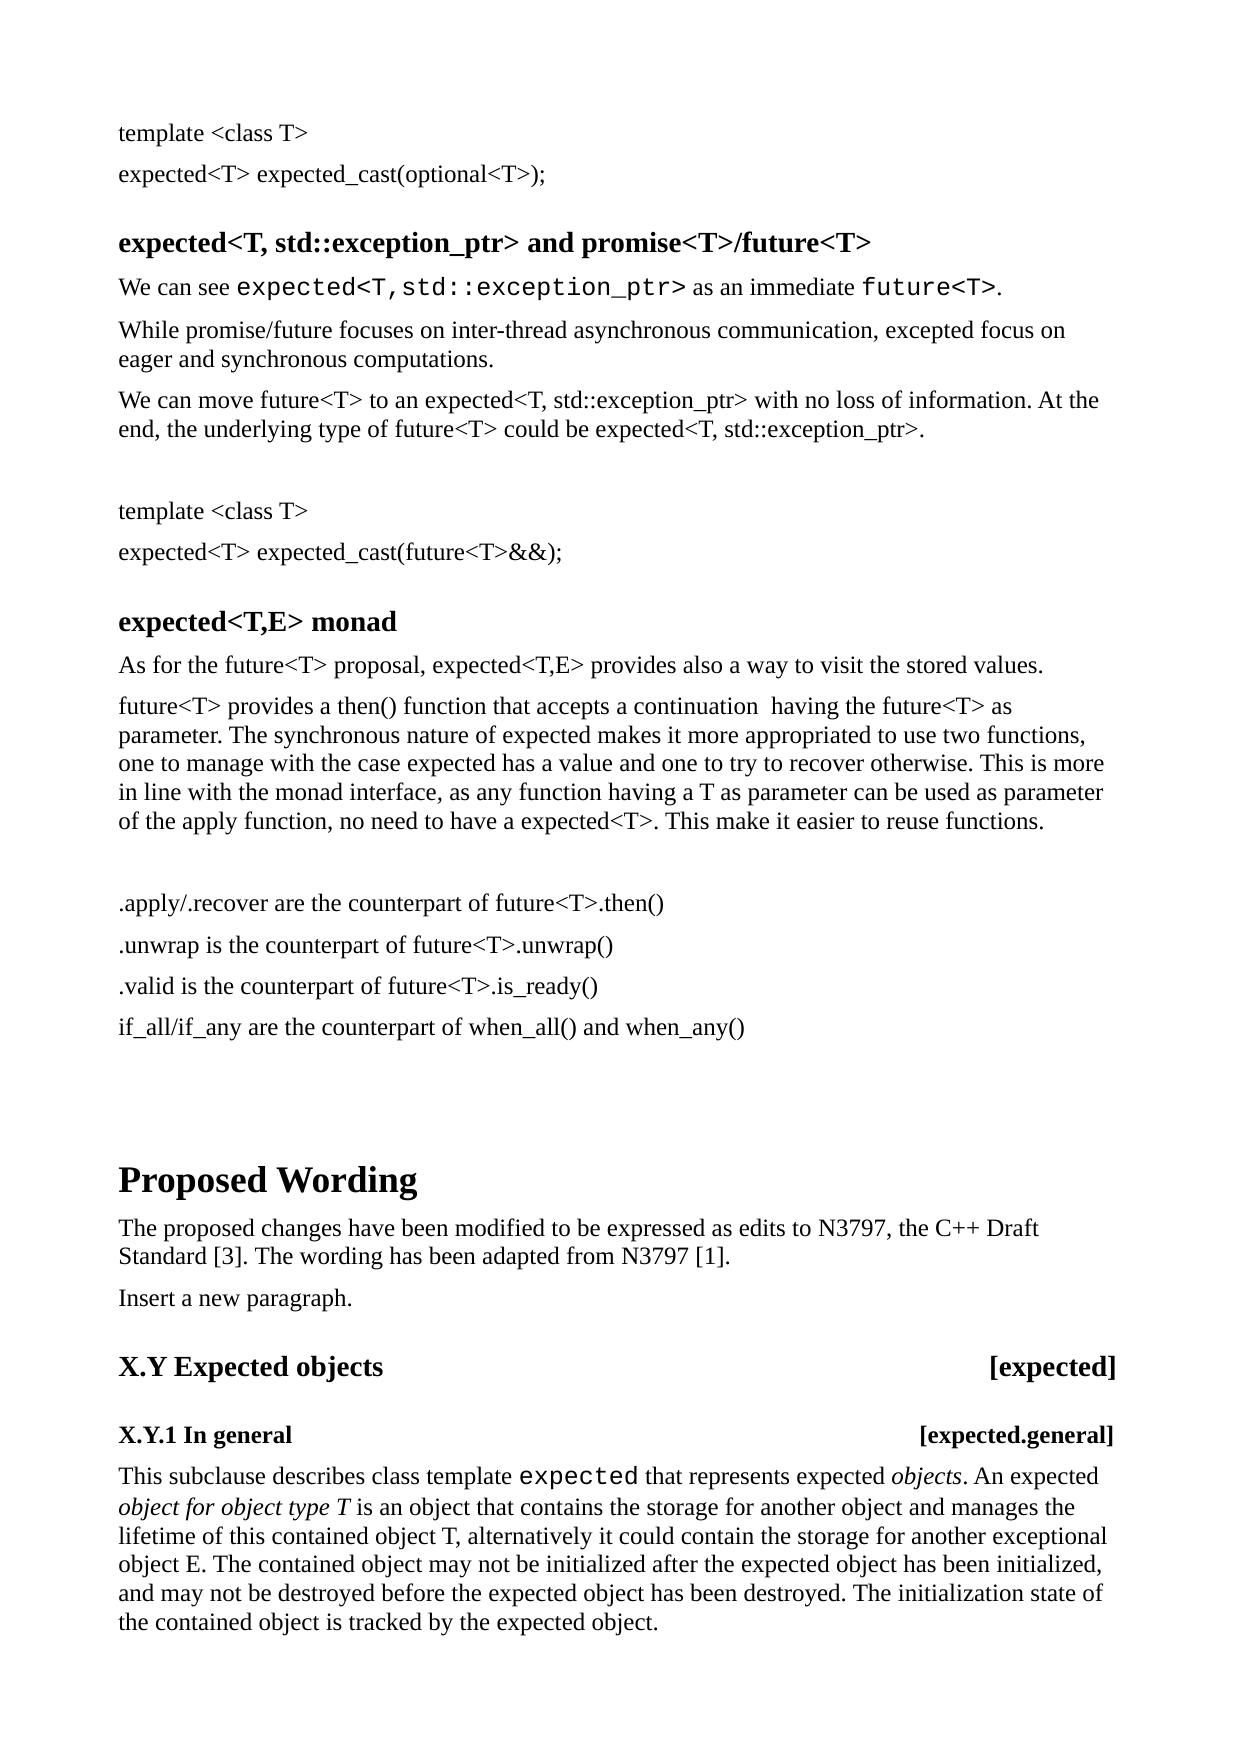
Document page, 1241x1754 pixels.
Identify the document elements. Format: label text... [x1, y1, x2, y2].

text While promise/future focuses on inter-thread asynchronous communication, excepted focus on eager and synchronous computations. [118, 315, 1122, 372]
subtitle X.Y.1 In general [expected.general] [118, 1420, 1122, 1449]
subtitle X.Y Expected objects [expected] [118, 1349, 1122, 1382]
text The proposed changes have been modified to be expressed as edits to N3797, the C++ Draft Standard [3]. The wording has been adapted from N3797 [1]. [118, 1213, 1122, 1270]
subtitle expected<T, std::exception_ptr> and promise<T>/future<T> [118, 226, 1122, 259]
text We can see expected<T,std::exception_ptr> as an immediate future<T>. [118, 272, 1122, 302]
subtitle Proposed Wording [118, 1157, 1122, 1200]
text expected<T> expected_cast(optional<T>); [118, 159, 1122, 188]
text We can move future<T> to an expected<T, std::exception_ptr> with no loss of information. At the end, the underlying type of future<T> could be expected<T, std::exception_ptr>. [118, 385, 1122, 442]
text As for the future<T> proposal, expected<T,E> provides also a way to visit the stored values. [118, 650, 1122, 678]
text .unwrap is the counterpart of future<T>.unwrap() [118, 930, 1122, 958]
text .valid is the counterpart of future<T>.is_ready() [118, 971, 1122, 1000]
text if_all/if_any are the counterpart of when_all() and when_any() [118, 1012, 1122, 1041]
text Insert a new paragraph. [118, 1283, 1122, 1311]
text template <class T> [118, 496, 1122, 525]
text template <class T> [118, 118, 1122, 147]
text This subclause describes class template expected that represents expected objects. An expected object for object type T is an object that contains the storage for another object and manages the lifetime of this contained object T, alternatively it could contain the storage for another exceptional object E. The contained object may not be initialized after the expected object has been initialized, and may not be destroyed before the expected object has been destroyed. The initialization state of the contained object is tracked by the expected object. [118, 1461, 1122, 1636]
text .apply/.recover are the counterpart of future<T>.then() [118, 888, 1122, 917]
subtitle expected<T,E> monad [118, 604, 1122, 637]
text expected<T> expected_cast(future<T>&&); [118, 537, 1122, 566]
text future<T> provides a then() function that accepts a continuation having the future<T> as parameter. The synchronous nature of expected makes it more appropriated to use two functions, one to manage with the case expected has a value and one to try to recover otherwise. This is more in line with the monad interface, as any function having a T as parameter can be used as parameter of the apply function, no need to have a expected<T>. This make it easier to reuse functions. [118, 691, 1122, 835]
